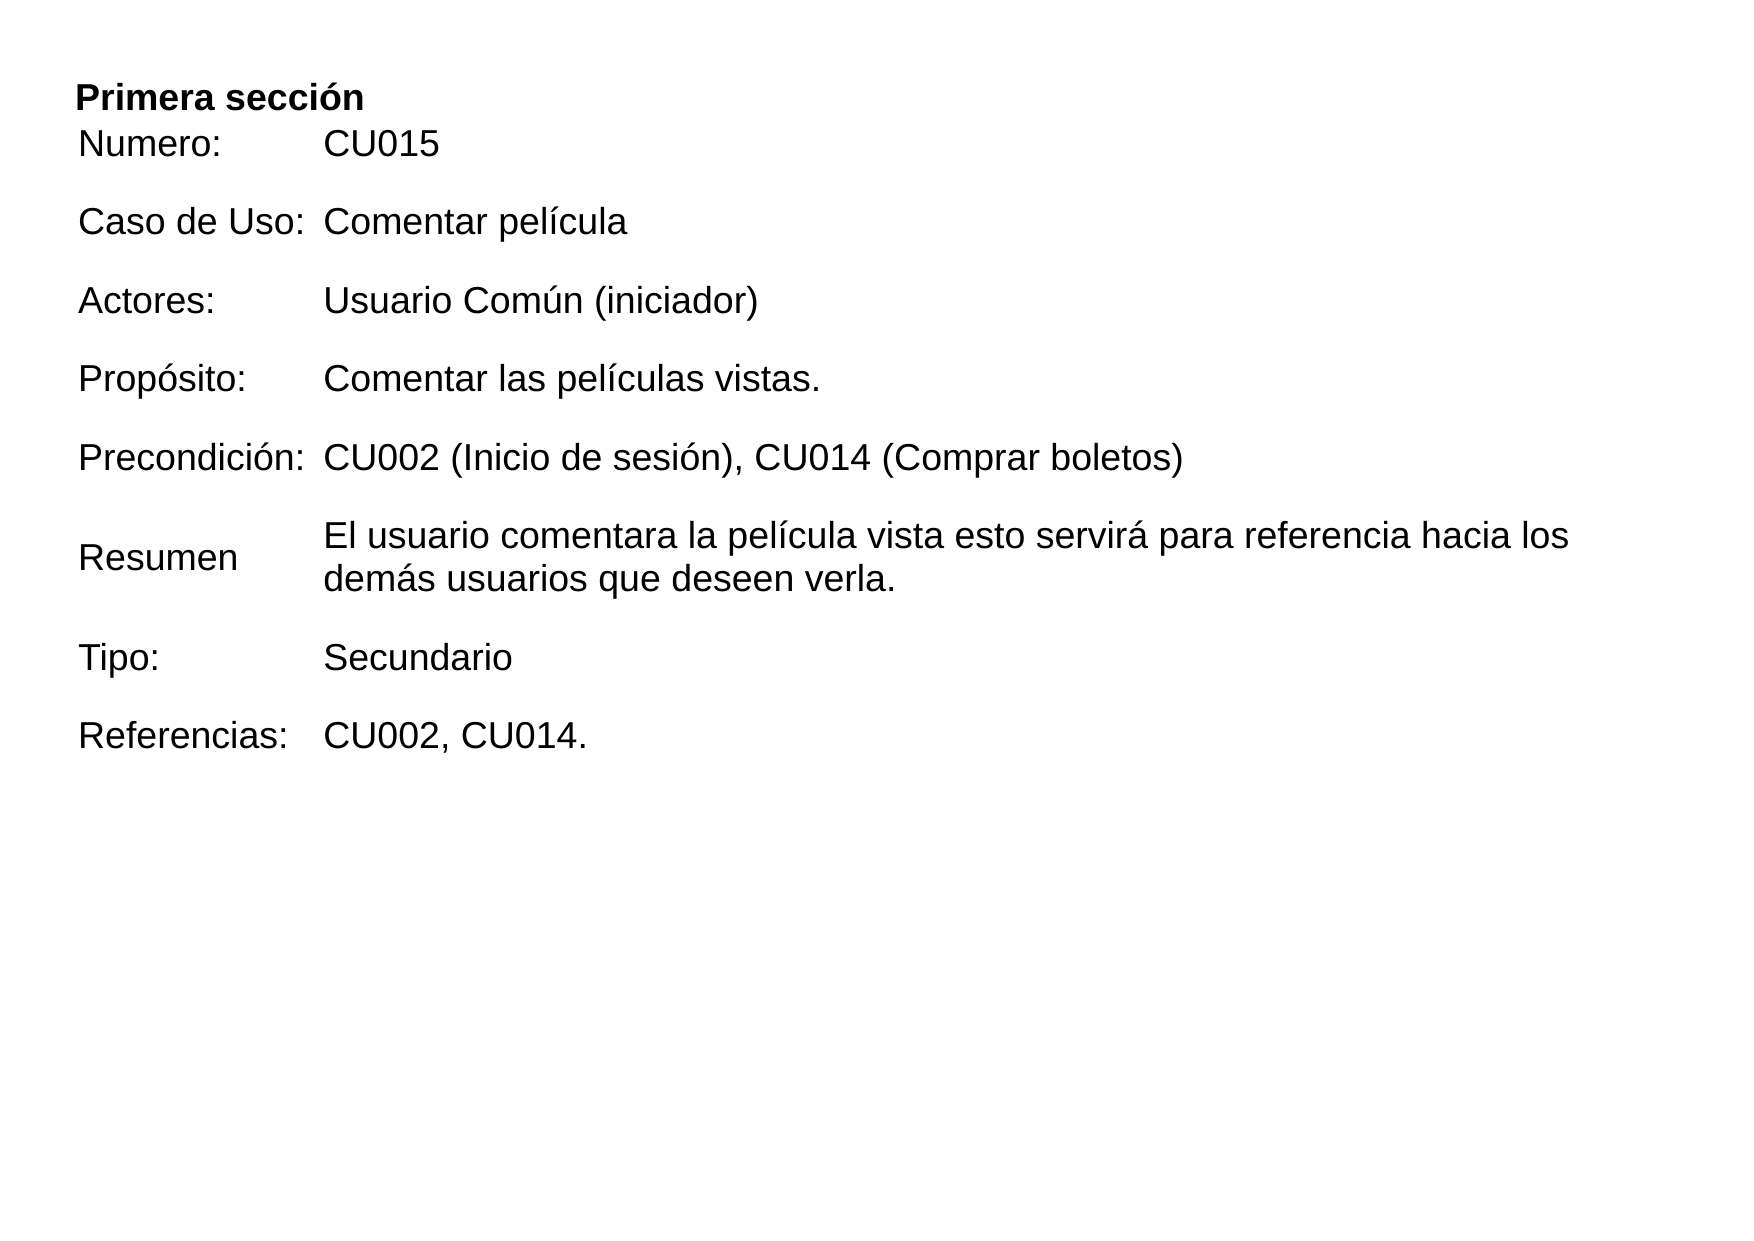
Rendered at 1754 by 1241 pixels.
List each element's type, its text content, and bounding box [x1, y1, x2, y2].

table_cell Precondición: [75, 432, 320, 510]
table_cell Resumen [75, 510, 320, 632]
table_cell El usuario comentara la película vista esto servirá para referencia hacia los demás usuarios que deseen verla. [320, 510, 1679, 632]
table_cell Comentar las películas vistas. [320, 354, 1679, 432]
table_cell Caso de Uso: [75, 197, 320, 275]
table_cell CU002, CU014. [320, 710, 1679, 789]
table_cell Referencias: [75, 710, 320, 789]
table_cell Actores: [75, 275, 320, 353]
table_cell Tipo: [75, 632, 320, 710]
table_cell CU002 (Inicio de sesión), CU014 (Comprar boletos) [320, 432, 1679, 510]
table_cell Propósito: [75, 354, 320, 432]
table_header Numero: [75, 118, 320, 197]
table_cell Comentar película [320, 197, 1679, 275]
text Primera sección [75, 75, 1679, 118]
table_header CU015 [320, 118, 1679, 197]
table_cell Usuario Común (iniciador) [320, 275, 1679, 353]
table_cell Secundario [320, 632, 1679, 710]
